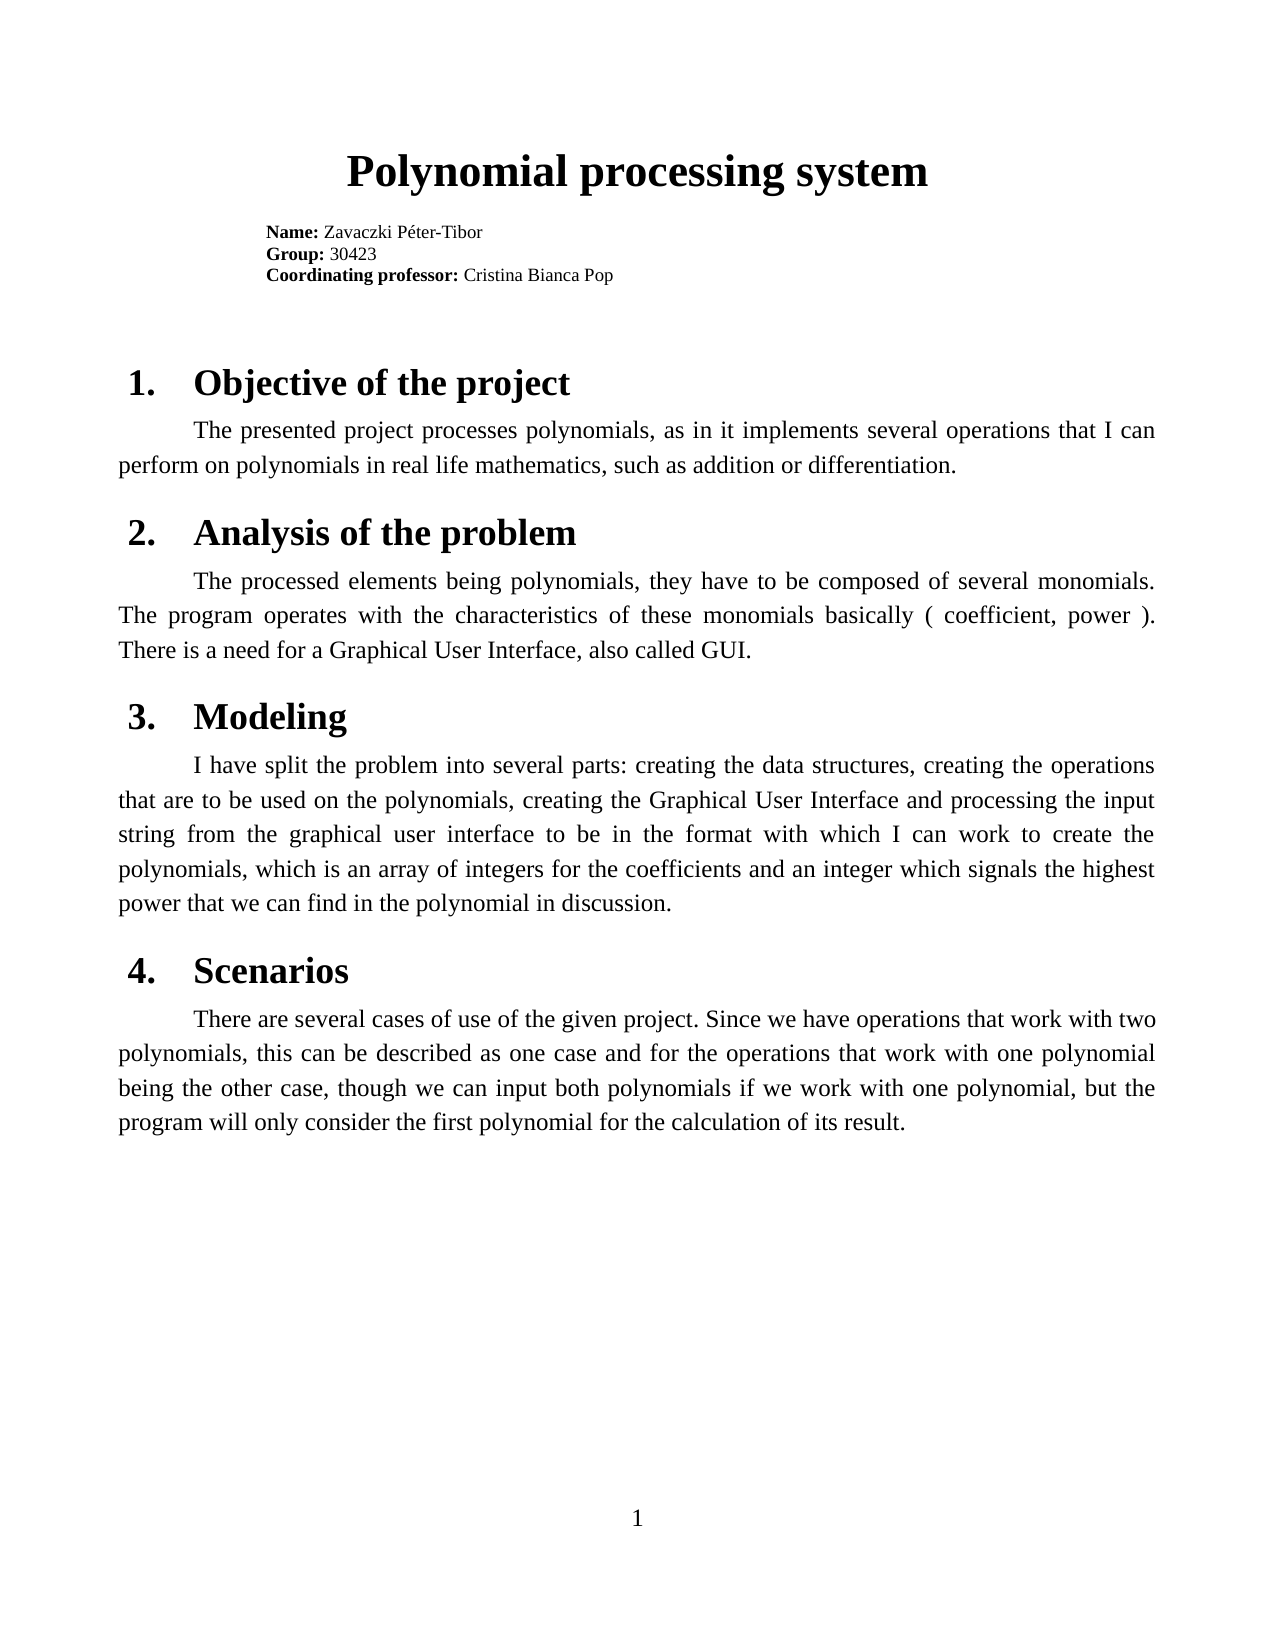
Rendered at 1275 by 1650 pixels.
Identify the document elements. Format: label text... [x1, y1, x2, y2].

subtitle Objective of the project [118, 361, 1157, 404]
text Polynomial processing system [118, 143, 1157, 196]
text I have split the problem into several parts: creating the data structures, creating the operations that are to be used on the polynomials, creating the Graphical User Interface and processing the input string from the graphical user interface to be in the format with which I can work to create the polynomials, which is an array of integers for the coefficients and an integer which signals the highest power that we can find in the polynomial in discussion. [118, 750, 1157, 917]
text Name: Zavaczki Péter-Tibor [266, 221, 1157, 242]
text Group: 30423 [266, 242, 1157, 264]
text Coordinating professor: Cristina Bianca Pop [266, 264, 1157, 286]
text The presented project processes polynomials, as in it implements several operations that I can perform on polynomials in real life mathematics, such as addition or differentiation. [118, 416, 1157, 479]
subtitle Scenarios [118, 948, 1157, 991]
text There are several cases of use of the given project. Since we have operations that work with two polynomials, this can be described as one case and for the operations that work with one polynomial being the other case, though we can input both polynomials if we work with one polynomial, but the program will only consider the first polynomial for the calculation of its result. [118, 1004, 1157, 1136]
subtitle Analysis of the problem [118, 509, 1157, 553]
text The processed elements being polynomials, they have to be composed of several monomials. The program operates with the characteristics of these monomials basically ( coefficient, power ). There is a need for a Graphical User Interface, also called GUI. [118, 566, 1157, 663]
subtitle Modeling [118, 694, 1157, 738]
